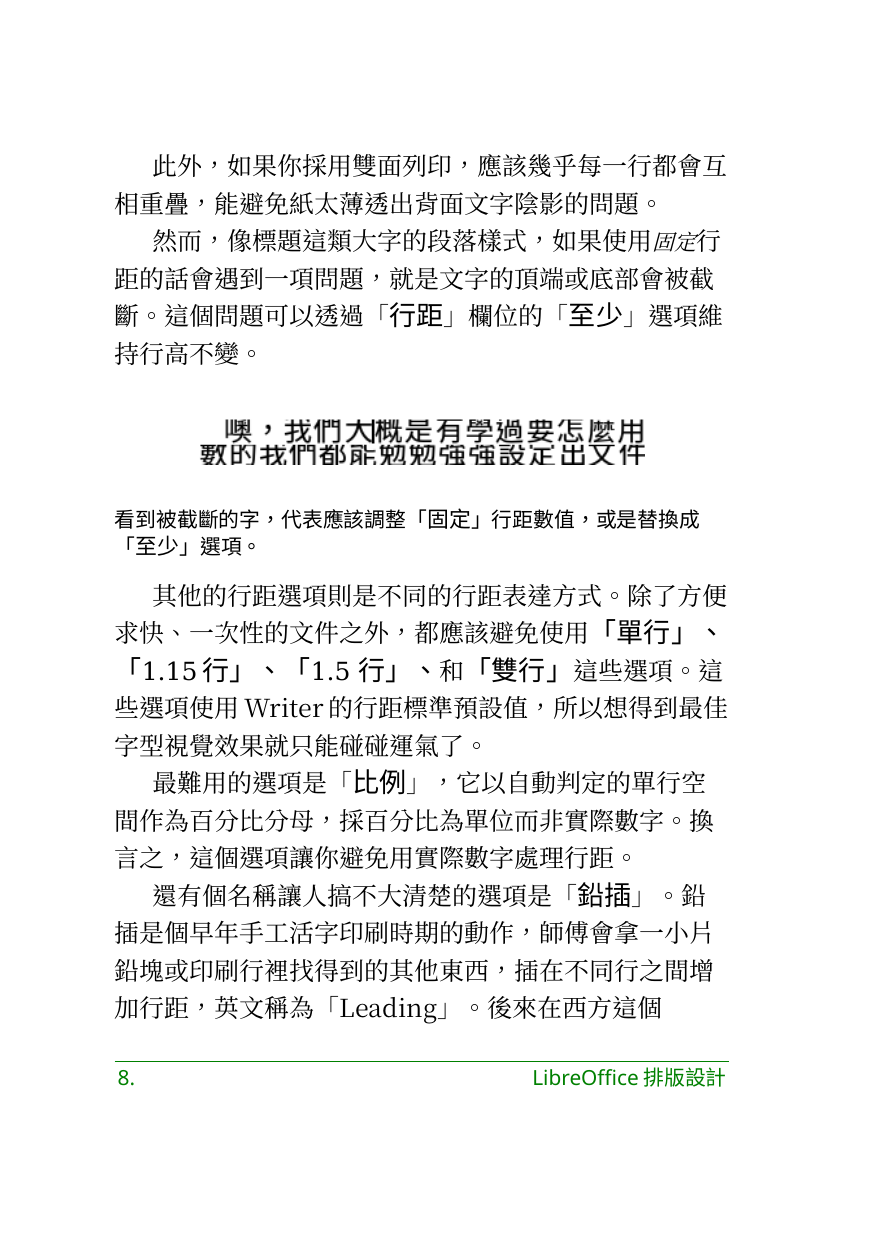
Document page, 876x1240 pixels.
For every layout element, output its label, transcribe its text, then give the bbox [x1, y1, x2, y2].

table_cell 看到被截斷的字，代表應該調整「固定」行距數值，或是替換成「至少」選項。 [115, 498, 729, 560]
table_header [115, 386, 729, 498]
text 此外，如果你採用雙面列印，應該幾乎每一行都會互相重疊，能避免紙太薄透出背面文字陰影的問題。 [114, 146, 729, 221]
text 還有個名稱讓人搞不大清楚的選項是「鉛插」。鉛插是個早年手工活字印刷時期的動作，師傅會拿一小片鉛塊或印刷行裡找得到的其他東西，插在不同行之間增加行距，英文稱為「Leading」。後來在西方這個 [114, 875, 729, 1025]
picture [198, 417, 645, 465]
text 最難用的選項是「比例」，它以自動判定的單行空間作為百分比分母，採百分比為單位而非實際數字。換言之，這個選項讓你避免用實際數字處理行距。 [114, 763, 729, 875]
text 其他的行距選項則是不同的行距表達方式。除了方便求快、一次性的文件之外，都應該避免使用「單行」、「1.15行」、「1.5 行」、和「雙行」這些選項。這些選項使用Writer的行距標準預設值，所以想得到最佳字型視覺效果就只能碰碰運氣了。 [114, 575, 729, 763]
text 然而，像標題這類大字的段落樣式，如果使用固定行距的話會遇到一項問題，就是文字的頂端或底部會被截斷。這個問題可以透過「行距」欄位的「至少」選項維持行高不變。 [114, 221, 729, 371]
